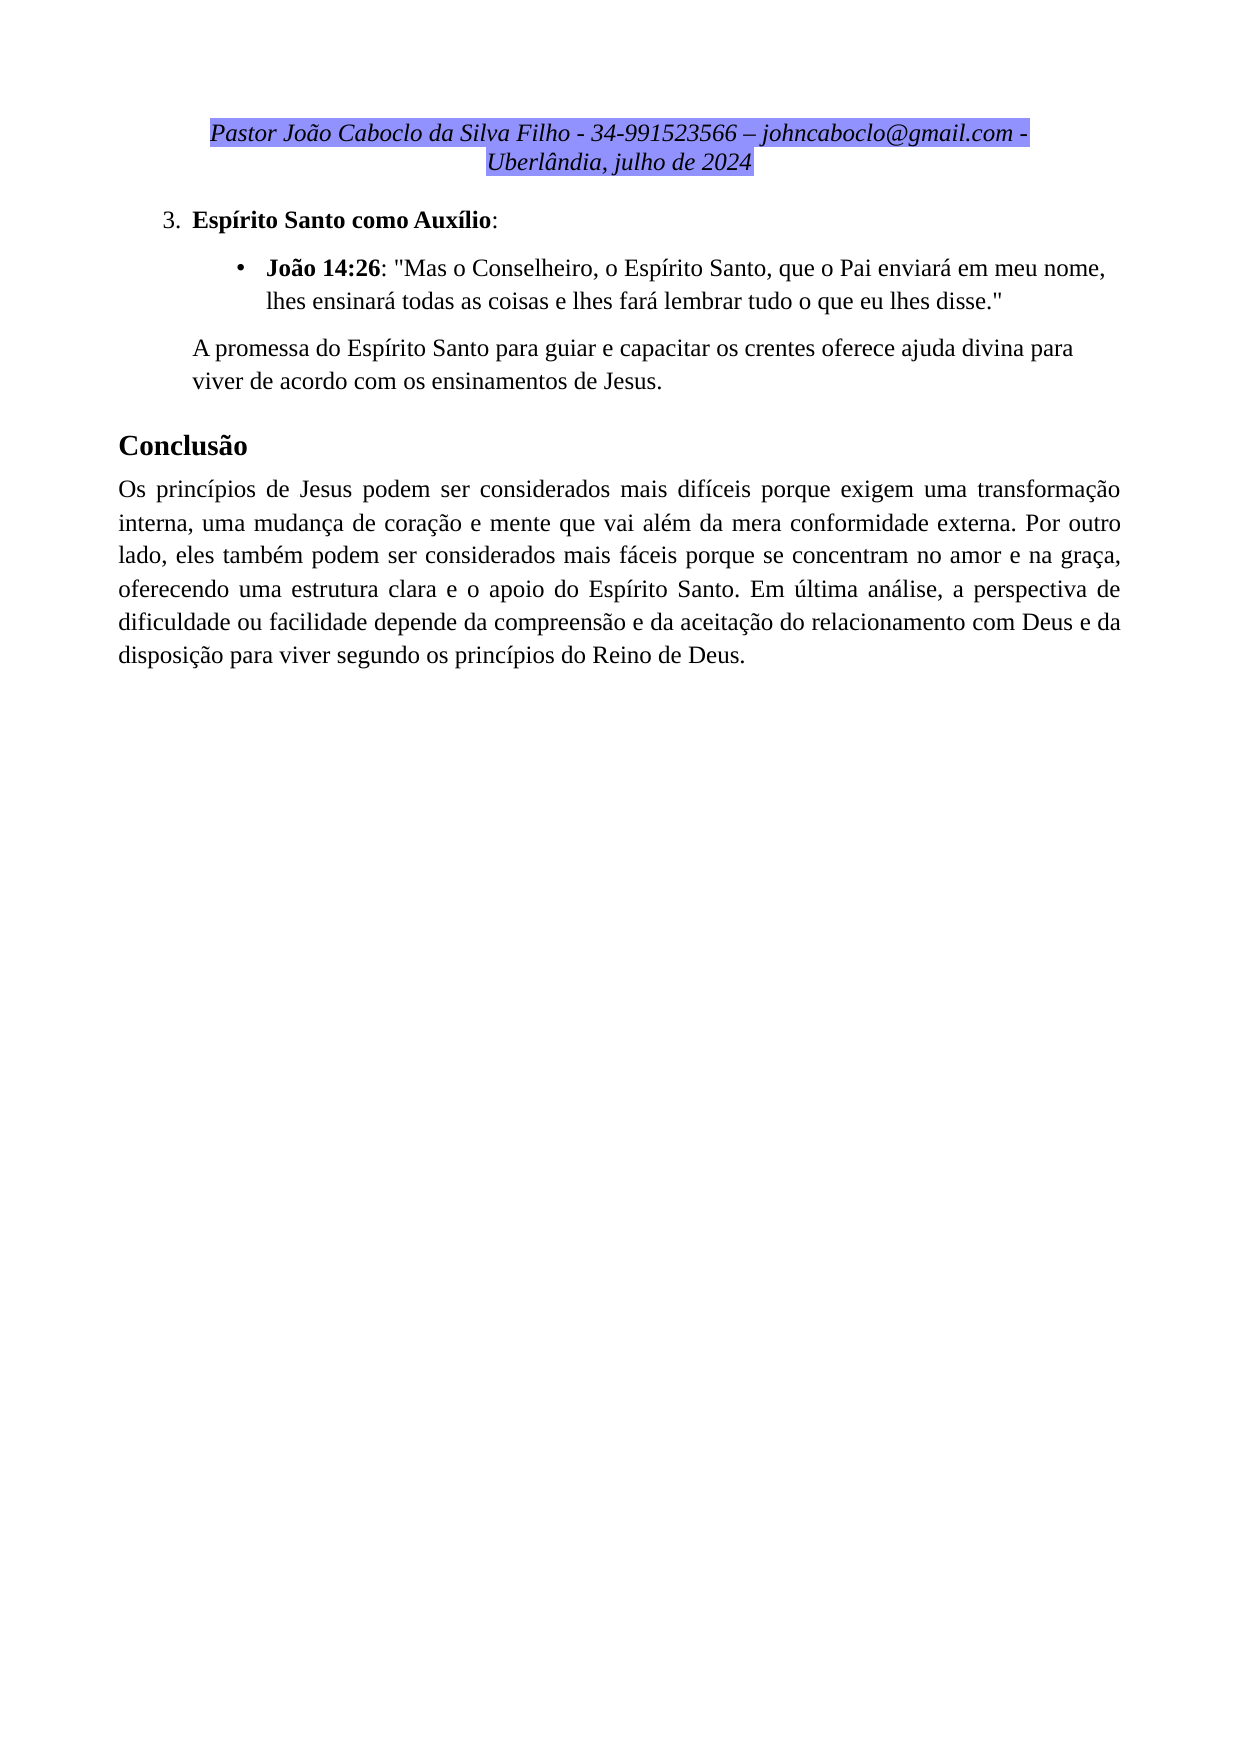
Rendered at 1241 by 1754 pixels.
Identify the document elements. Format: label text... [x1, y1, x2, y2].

text Os princípios de Jesus podem ser considerados mais difíceis porque exigem uma transformação interna, uma mudança de coração e mente que vai além da mera conformidade externa. Por outro lado, eles também podem ser considerados mais fáceis porque se concentram no amor e na graça, oferecendo uma estrutura clara e o apoio do Espírito Santo. Em última análise, a perspectiva de dificuldade ou facilidade depende da compreensão e da aceitação do relacionamento com Deus e da disposição para viver segundo os princípios do Reino de Deus. [118, 474, 1122, 668]
list João 14:26: "Mas o Conselheiro, o Espírito Santo, que o Pai enviará em meu nome, lhes ensinará todas as coisas e lhes fará lembrar tudo o que eu lhes disse." [236, 253, 1122, 314]
list Espírito Santo como Auxílio: [162, 205, 1122, 234]
subtitle Conclusão [118, 428, 1122, 462]
list A promessa do Espírito Santo para guiar e capacitar os crentes oferece ajuda divina para viver de acordo com os ensinamentos de Jesus. [162, 333, 1122, 395]
